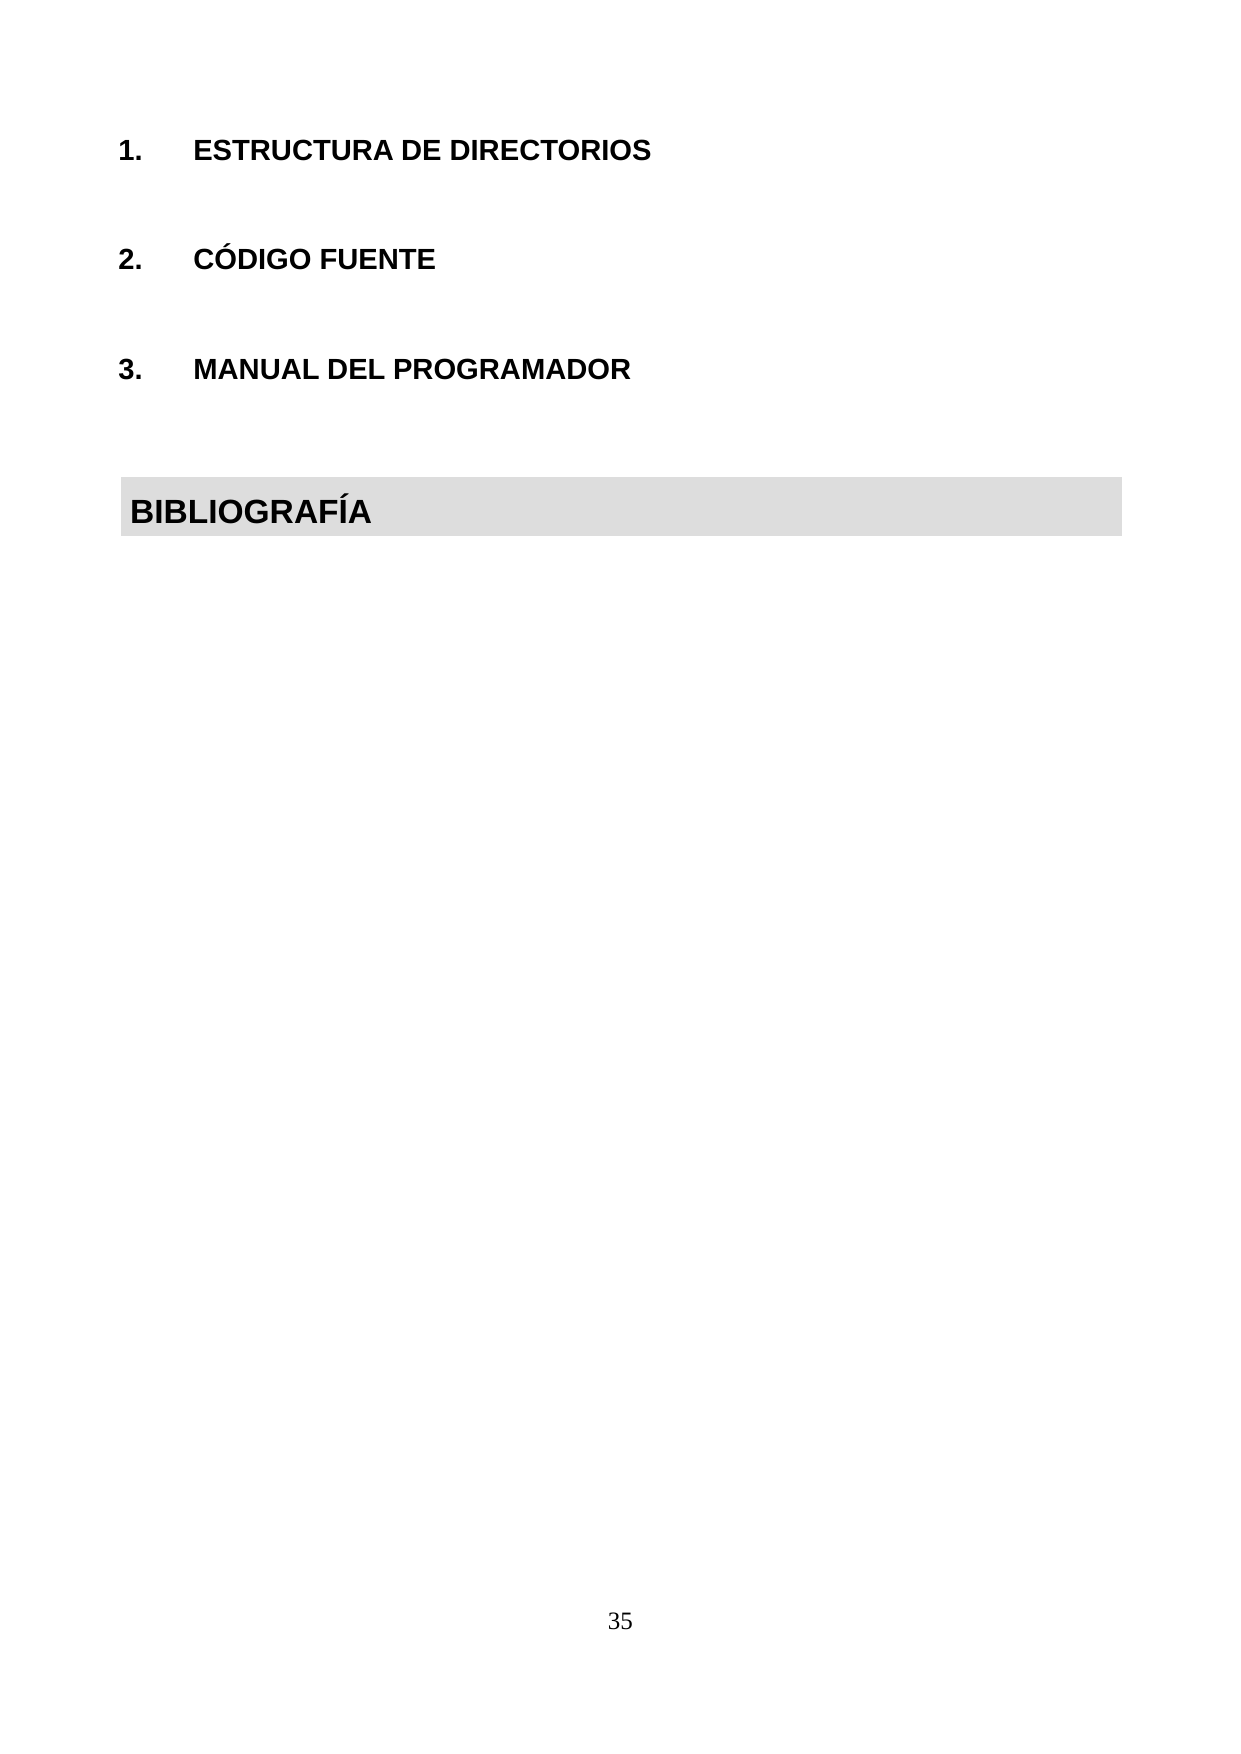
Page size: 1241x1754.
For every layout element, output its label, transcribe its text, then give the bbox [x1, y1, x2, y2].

subtitle MANUAL DEL PROGRAMADOR [118, 352, 1122, 386]
subtitle ESTRUCTURA DE DIRECTORIOS [118, 133, 1122, 166]
subtitle BIBLIOGRAFÍA [121, 477, 1122, 536]
subtitle CÓDIGO FUENTE [118, 242, 1122, 276]
